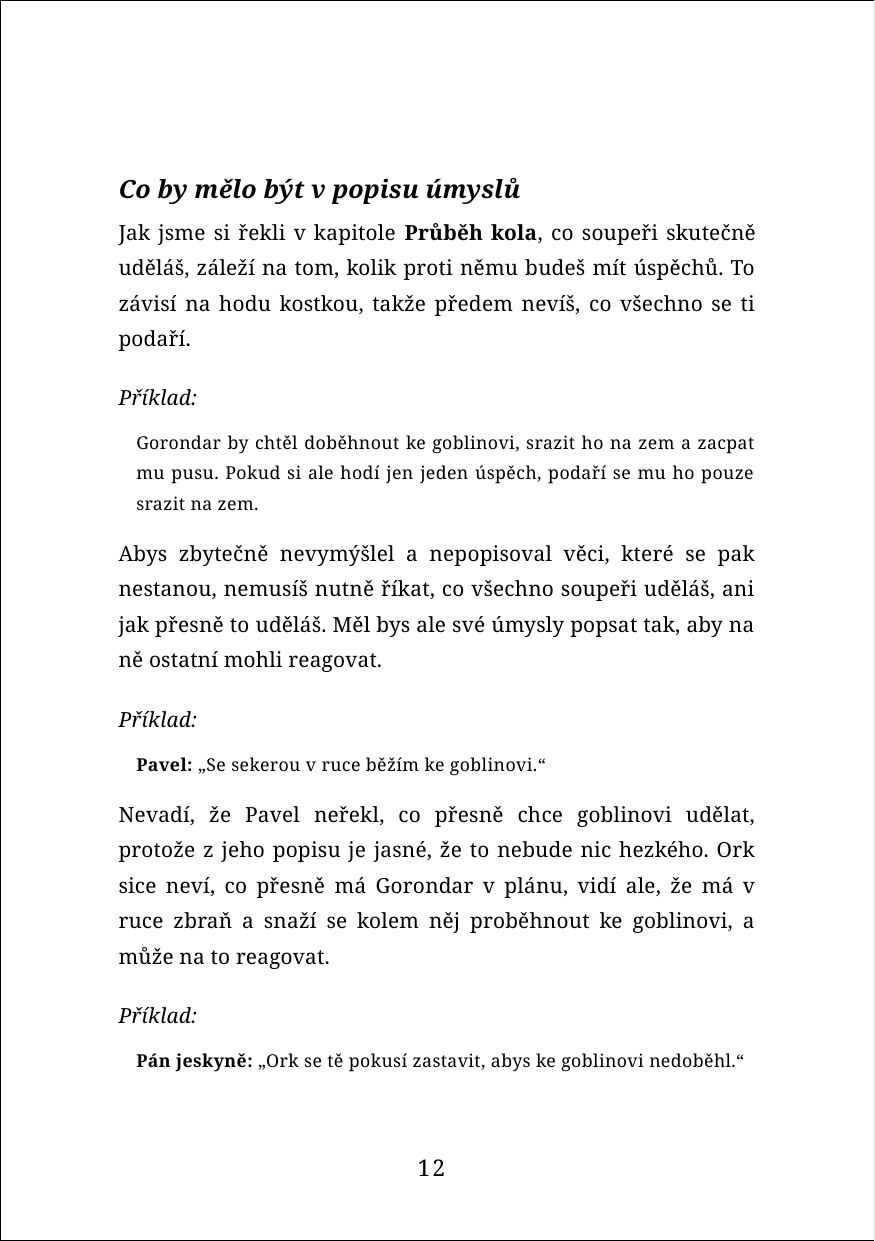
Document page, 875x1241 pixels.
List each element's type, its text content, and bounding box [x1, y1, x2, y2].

text Pán jeskyně: „Ork se tě pokusí zastavit, abys ke goblinovi nedoběhl.“ [136, 1048, 756, 1073]
text Příklad: [118, 383, 756, 412]
text Abys zbytečně nevymýšlel a nepopisoval věci, které se pak nestanou, nemusíš nutně říkat, co všechno soupeři uděláš, ani jak přesně to uděláš. Měl bys ale své úmysly popsat tak, aby na ně ostatní mohli reagovat. [118, 539, 756, 674]
text Příklad: [118, 1001, 756, 1029]
text Gorondar by chtěl doběhnout ke goblinovi, srazit ho na zem a zacpat mu pusu. Pokud si ale hodí jen jeden úspěch, podaří se mu ho pouze srazit na zem. [136, 431, 756, 515]
text Nevadí, že Pavel neřekl, co přesně chce goblinovi udělat, protože z jeho popisu je jasné, že to nebude nic hezkého. Ork sice neví, co přesně má Gorondar v plánu, vidí ale, že má v ruce zbraň a snaží se kolem něj proběhnout ke goblinovi, a může na to reagovat. [118, 800, 756, 970]
subtitle Co by mělo být v popisu úmyslů [118, 172, 756, 206]
text Příklad: [118, 705, 756, 733]
text Jak jsme si řekli v kapitole Průběh kola, co soupeři skutečně uděláš, záleží na tom, kolik proti němu budeš mít úspěchů. To závisí na hodu kostkou, takže předem nevíš, co všechno se ti podaří. [118, 218, 756, 353]
text Pavel: „Se sekerou v ruce běžím ke goblinovi.“ [136, 752, 756, 776]
